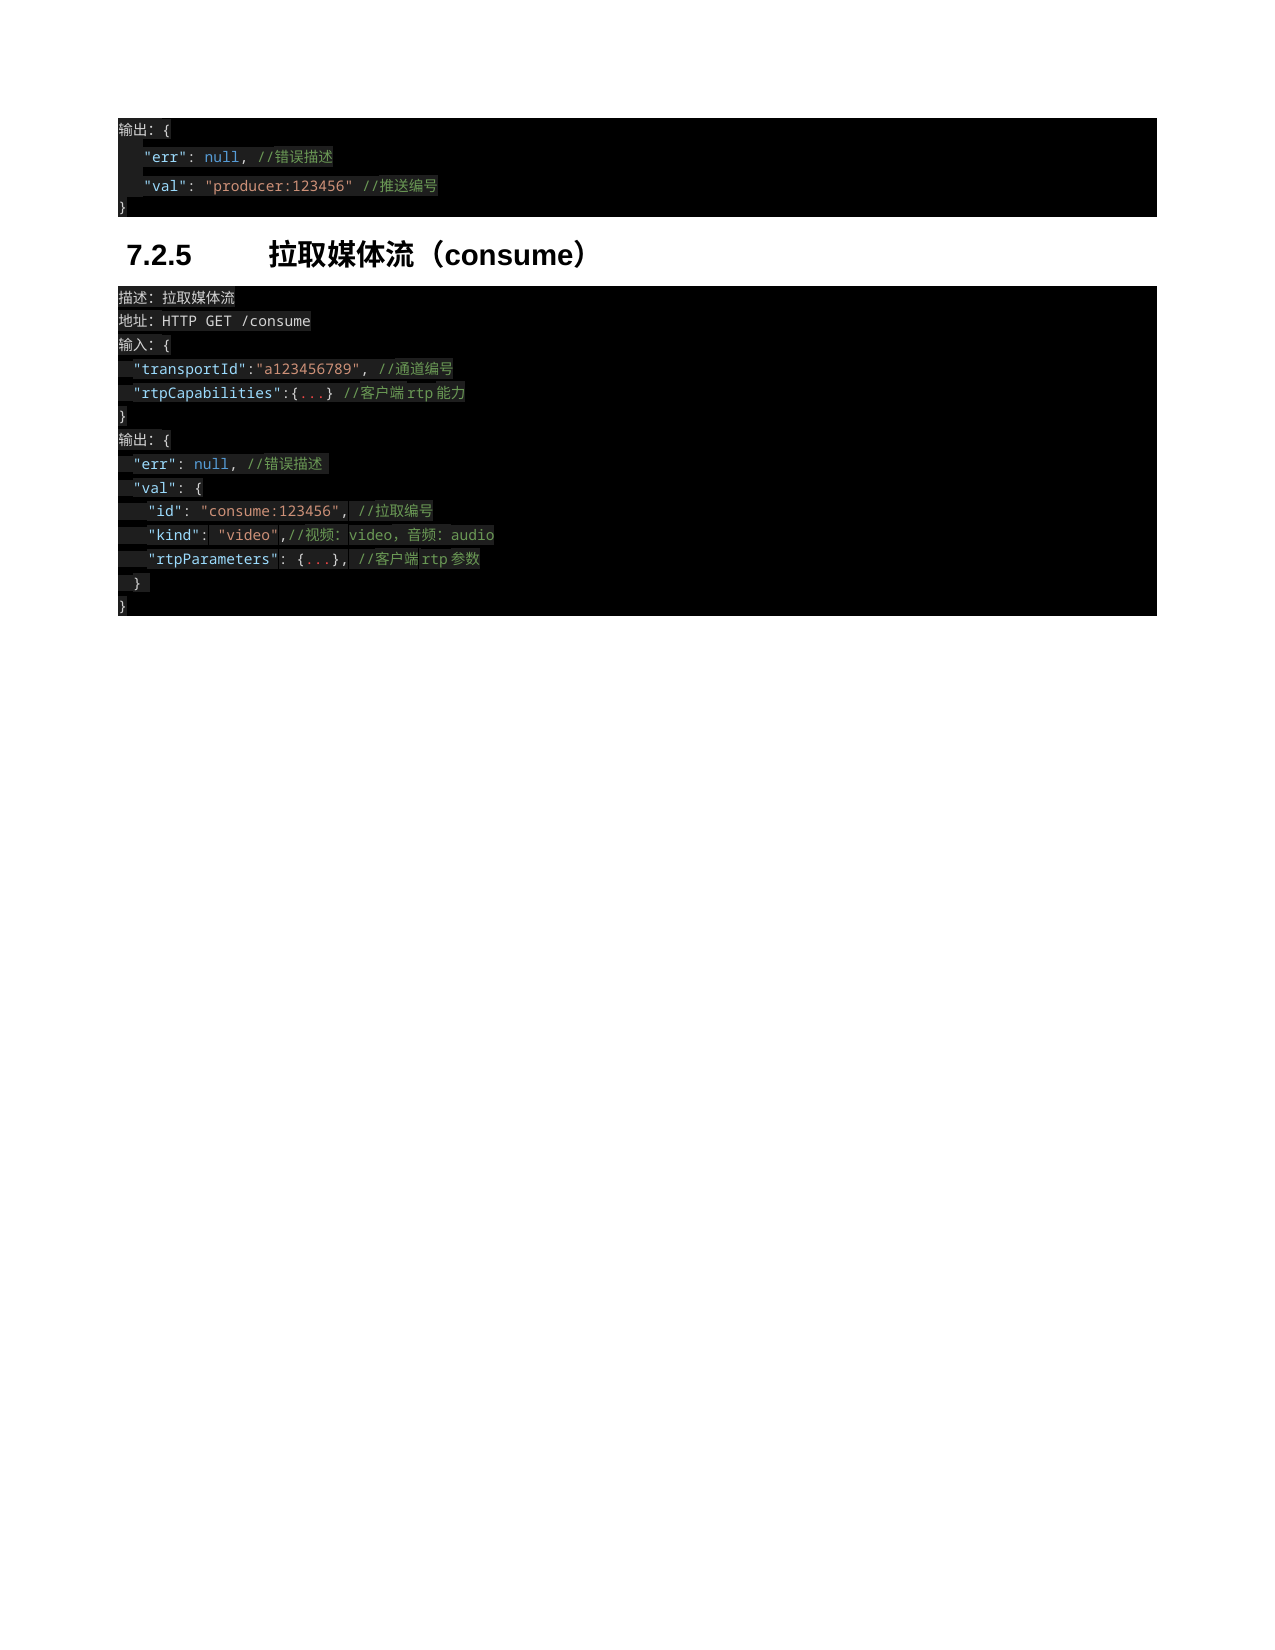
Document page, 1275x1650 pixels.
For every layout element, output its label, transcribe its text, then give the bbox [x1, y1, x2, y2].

text "kind": "video",//视频：video，音频：audio [118, 521, 1157, 545]
text 输出：{ [118, 426, 1157, 450]
text } [118, 402, 1157, 426]
text "id": "consume:123456", //拉取编号 [118, 497, 1157, 521]
text "val": { [118, 474, 1157, 497]
text "rtpParameters": {...}, //客户端rtp参数 [118, 545, 1157, 569]
text } [118, 592, 1157, 616]
text "transportId":"a123456789", //通道编号 [118, 355, 1157, 379]
text "err": null, //错误描述 [118, 139, 1157, 168]
text } [118, 197, 1157, 217]
text "err": null, //错误描述 [118, 450, 1157, 474]
text } [118, 569, 1157, 592]
text "rtpCapabilities":{...} //客户端rtp能力 [118, 379, 1157, 402]
text 输出：{ [118, 118, 1157, 139]
text 输入：{ [118, 331, 1157, 355]
text "val": "producer:123456" //推送编号 [118, 168, 1157, 197]
text 地址：HTTP GET /consume [118, 307, 1157, 331]
text 描述：拉取媒体流 [118, 286, 1157, 307]
subtitle 拉取媒体流（consume） [118, 231, 1157, 274]
